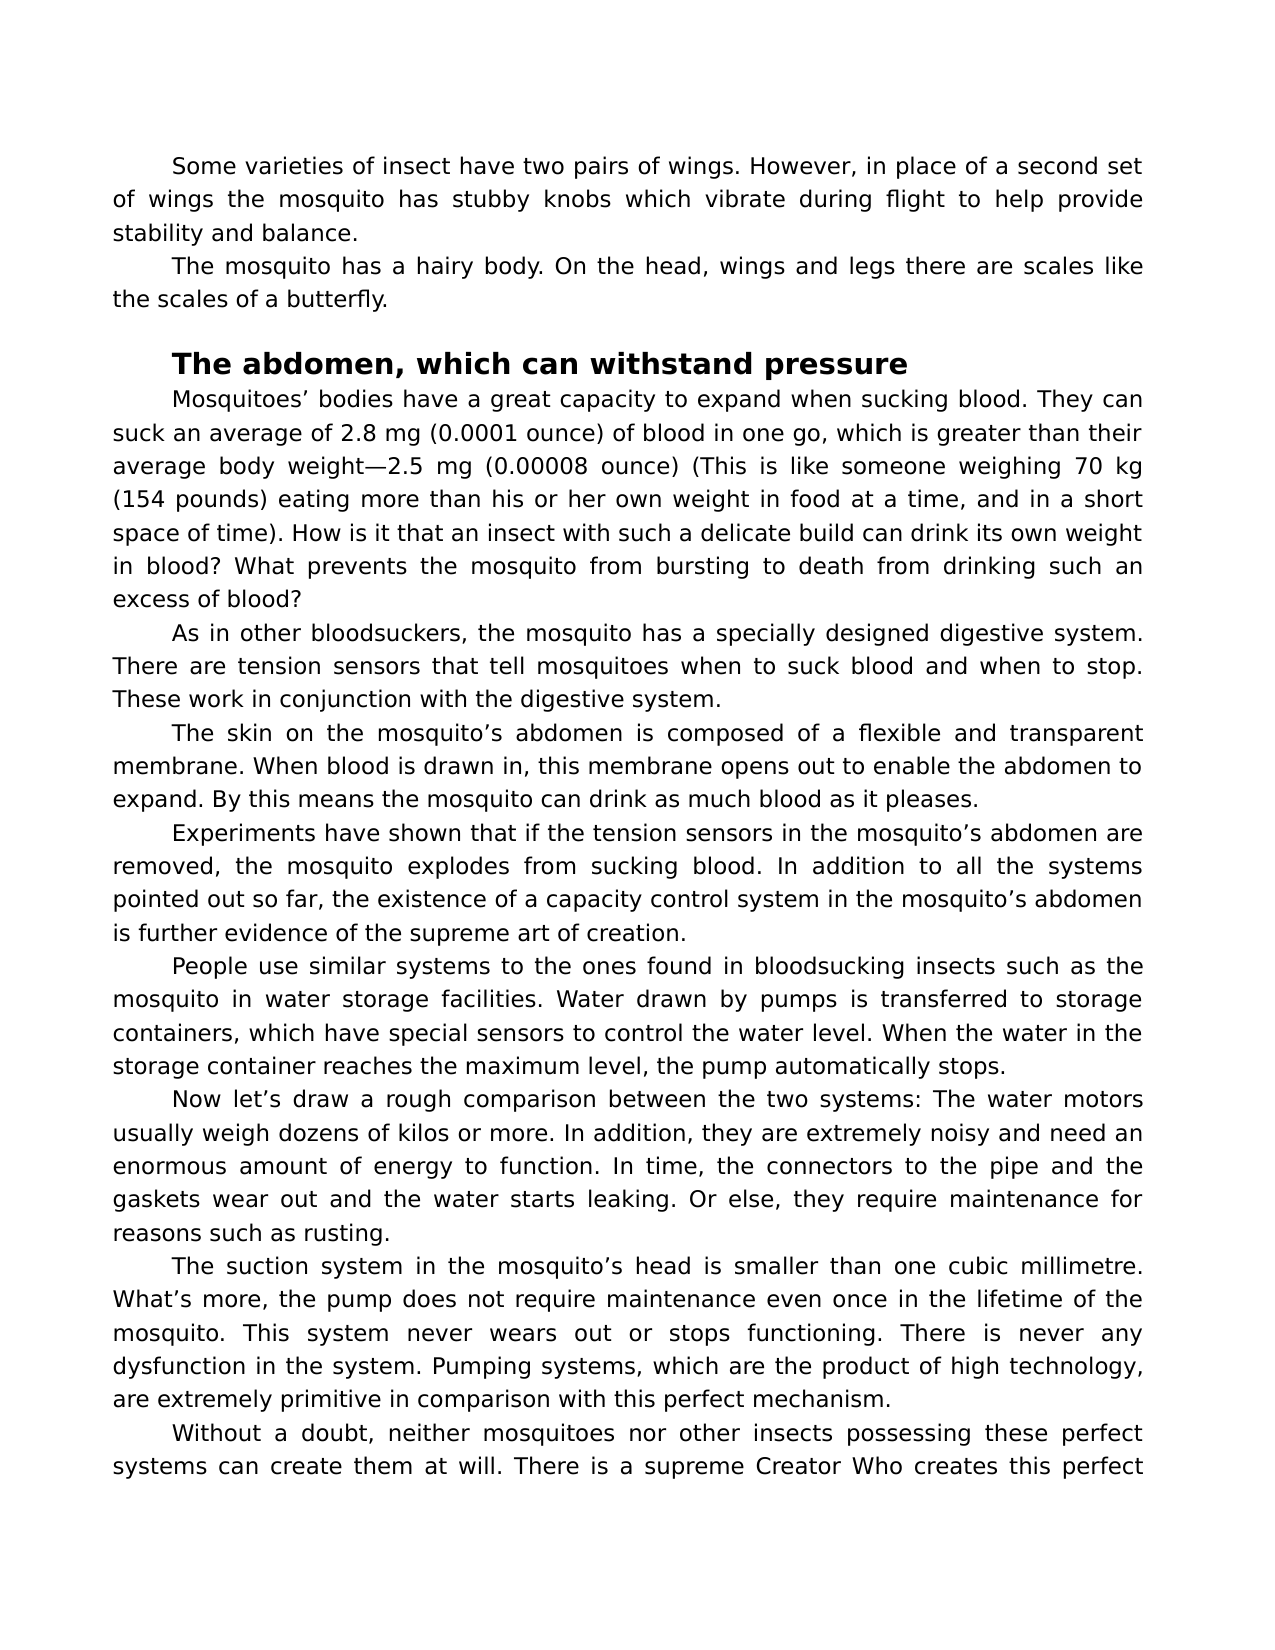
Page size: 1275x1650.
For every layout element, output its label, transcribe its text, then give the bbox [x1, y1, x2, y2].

text The abdomen, which can withstand pressure [112, 348, 1145, 381]
text Experiments have shown that if the tension sensors in the mosquito’s abdomen are removed, the mosquito explodes from sucking blood. In addition to all the systems pointed out so far, the existence of a capacity control system in the mosquito’s abdomen is further evidence of the supreme art of creation. [112, 814, 1145, 948]
text Without a doubt, neither mosquitoes nor other insects possessing these perfect systems can create them at will. There is a supreme Creator Who creates this perfect [112, 1414, 1145, 1481]
text People use similar systems to the ones found in bloodsucking insects such as the mosquito in water storage facilities. Water drawn by pumps is transferred to storage containers, which have special sensors to control the water level. When the water in the storage container reaches the maximum level, the pump automatically stops. [112, 948, 1145, 1081]
text Now let’s draw a rough comparison between the two systems: The water motors usually weigh dozens of kilos or more. In addition, they are extremely noisy and need an enormous amount of energy to function. In time, the connectors to the pipe and the gaskets wear out and the water starts leaking. Or else, they require maintenance for reasons such as rusting. [112, 1081, 1145, 1248]
text The suction system in the mosquito’s head is smaller than one cubic millimetre. What’s more, the pump does not require maintenance even once in the lifetime of the mosquito. This system never wears out or stops functioning. There is never any dysfunction in the system. Pumping systems, which are the product of high technology, are extremely primitive in comparison with this perfect mechanism. [112, 1248, 1145, 1414]
text The skin on the mosquito’s abdomen is composed of a flexible and transparent membrane. When blood is drawn in, this membrane opens out to enable the abdomen to expand. By this means the mosquito can drink as much blood as it pleases. [112, 714, 1145, 814]
text As in other bloodsuckers, the mosquito has a specially designed digestive system. There are tension sensors that tell mosquitoes when to suck blood and when to stop. These work in conjunction with the digestive system. [112, 614, 1145, 714]
text Mosquitoes’ bodies have a great capacity to expand when sucking blood. They can suck an average of 2.8 mg (0.0001 ounce) of blood in one go, which is greater than their average body weight—2.5 mg (0.00008 ounce) (This is like someone weighing 70 kg (154 pounds) eating more than his or her own weight in food at a time, and in a short space of time). How is it that an insect with such a delicate build can drink its own weight in blood? What prevents the mosquito from bursting to death from drinking such an excess of blood? [112, 381, 1145, 614]
text Some varieties of insect have two pairs of wings. However, in place of a second set of wings the mosquito has stubby knobs which vibrate during flight to help provide stability and balance. [112, 148, 1145, 248]
text The mosquito has a hairy body. On the head, wings and legs there are scales like the scales of a butterfly. [112, 248, 1145, 314]
